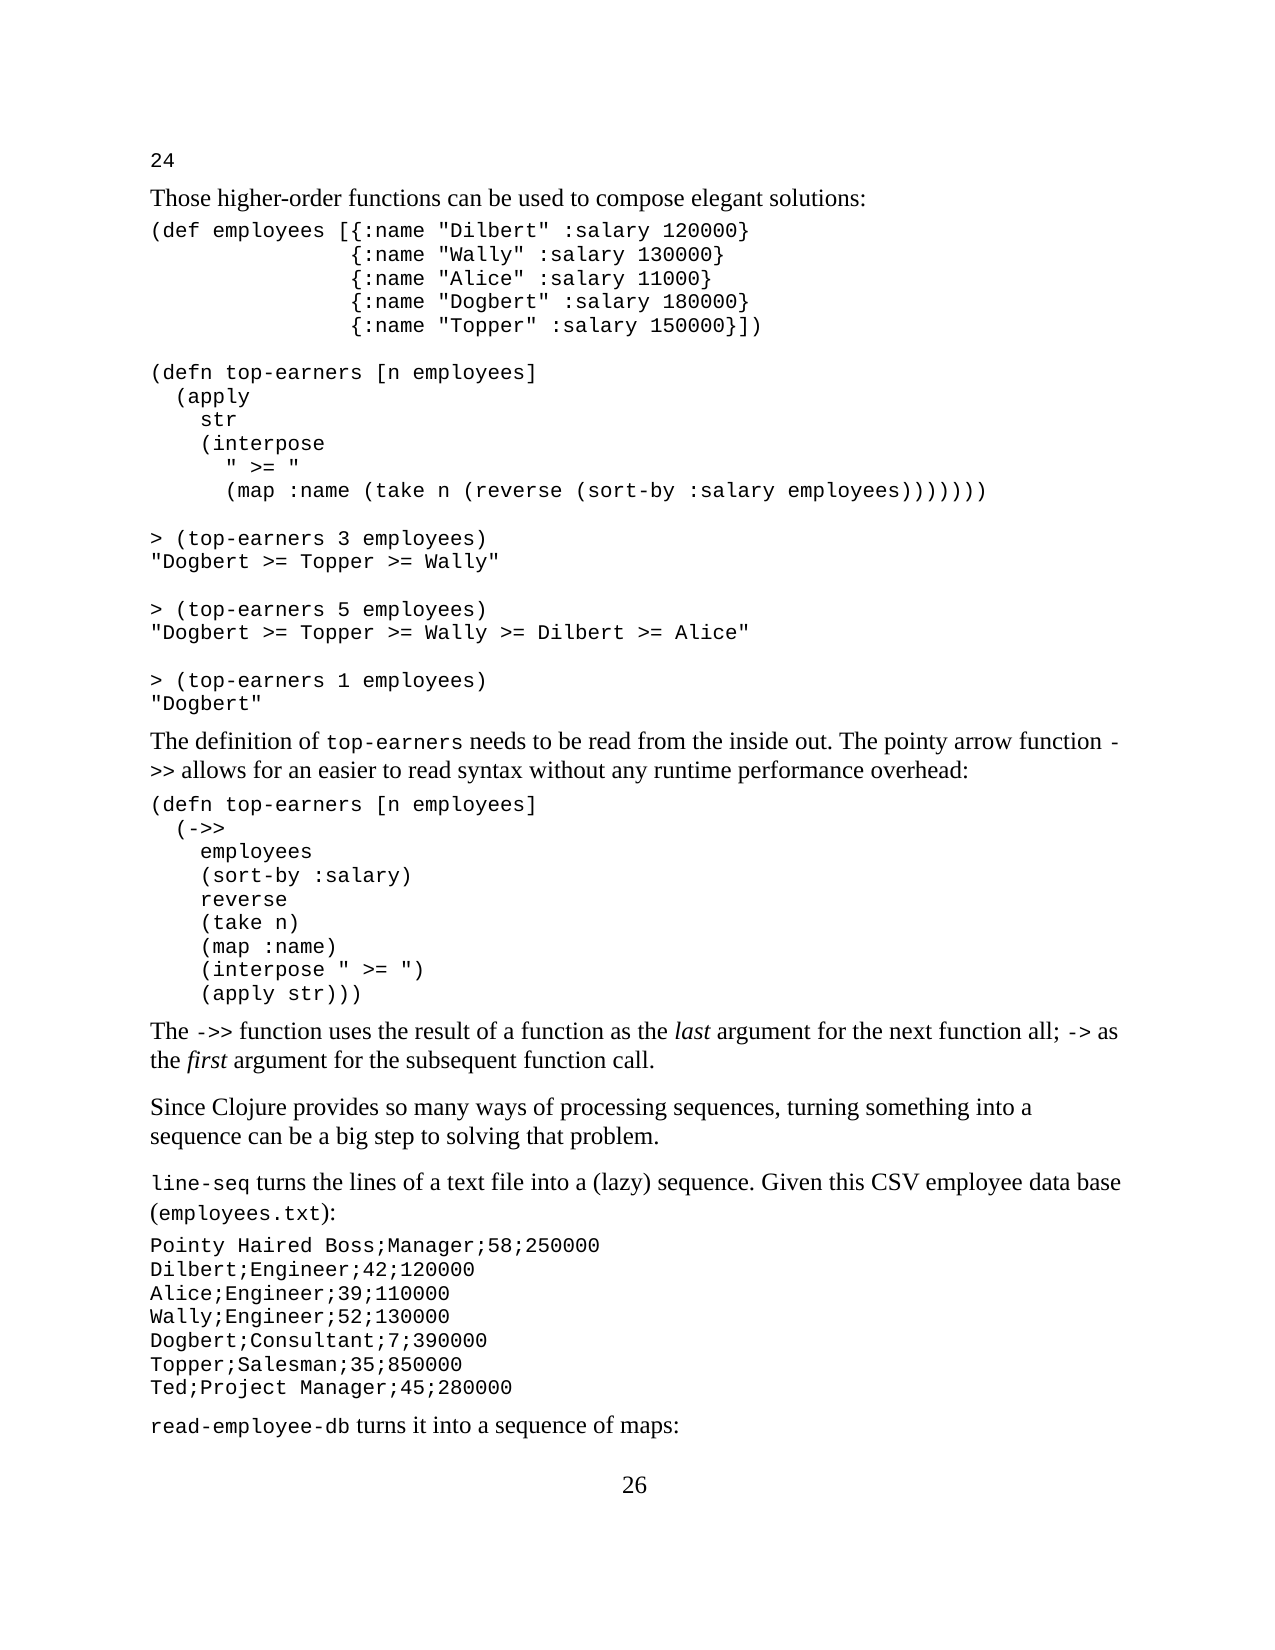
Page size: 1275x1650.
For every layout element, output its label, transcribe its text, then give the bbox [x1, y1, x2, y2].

text Those higher-order functions can be used to compose elegant solutions: [150, 183, 1125, 211]
text (map :name (take n (reverse (sort-by :salary employees))))))) [150, 480, 1125, 504]
text Dilbert;Engineer;42;120000 [150, 1259, 1125, 1283]
text Topper;Salesman;35;850000 [150, 1354, 1125, 1377]
text (defn top-earners [n employees] [150, 362, 1125, 386]
text Pointy Haired Boss;Manager;58;250000 [150, 1236, 1125, 1259]
text (map :name) [150, 936, 1125, 959]
text > (top-earners 5 employees) [150, 599, 1125, 622]
text Since Clojure provides so many ways of processing sequences, turning something into a sequence can be a big step to solving that problem. [150, 1092, 1125, 1149]
text {:name "Alice" :salary 11000} [150, 268, 1125, 291]
text read-employee-db turns it into a sequence of maps: [150, 1410, 1125, 1439]
text " >= " [150, 457, 1125, 480]
text (apply [150, 386, 1125, 409]
text > (top-earners 3 employees) [150, 528, 1125, 551]
text (take n) [150, 912, 1125, 936]
text "Dogbert" [150, 693, 1125, 717]
text The definition of top-earners needs to be read from the inside out. The pointy arrow function ->> allows for an easier to read syntax without any runtime performance overhead: [150, 726, 1125, 785]
text Wally;Engineer;52;130000 [150, 1306, 1125, 1330]
text 24 [150, 150, 1125, 174]
text {:name "Topper" :salary 150000}]) [150, 315, 1125, 338]
text (sort-by :salary) [150, 865, 1125, 888]
text > (top-earners 1 employees) [150, 669, 1125, 693]
text (apply str))) [150, 983, 1125, 1007]
text reverse [150, 888, 1125, 912]
text (def employees [{:name "Dilbert" :salary 120000} [150, 220, 1125, 244]
text (interpose [150, 433, 1125, 457]
text "Dogbert >= Topper >= Wally >= Dilbert >= Alice" [150, 622, 1125, 646]
text {:name "Wally" :salary 130000} [150, 244, 1125, 268]
text The ->> function uses the result of a function as the last argument for the next function all; -> as the first argument for the subsequent function call. [150, 1016, 1125, 1074]
text "Dogbert >= Topper >= Wally" [150, 551, 1125, 575]
text Ted;Project Manager;45;280000 [150, 1377, 1125, 1401]
text Alice;Engineer;39;110000 [150, 1283, 1125, 1306]
text (defn top-earners [n employees] [150, 794, 1125, 818]
text employees [150, 841, 1125, 865]
text (->> [150, 818, 1125, 841]
text (interpose " >= ") [150, 959, 1125, 983]
text {:name "Dogbert" :salary 180000} [150, 291, 1125, 315]
text Dogbert;Consultant;7;390000 [150, 1330, 1125, 1354]
text line-seq turns the lines of a text file into a (lazy) sequence. Given this CSV employee data base (employees.txt): [150, 1167, 1125, 1227]
text str [150, 409, 1125, 433]
